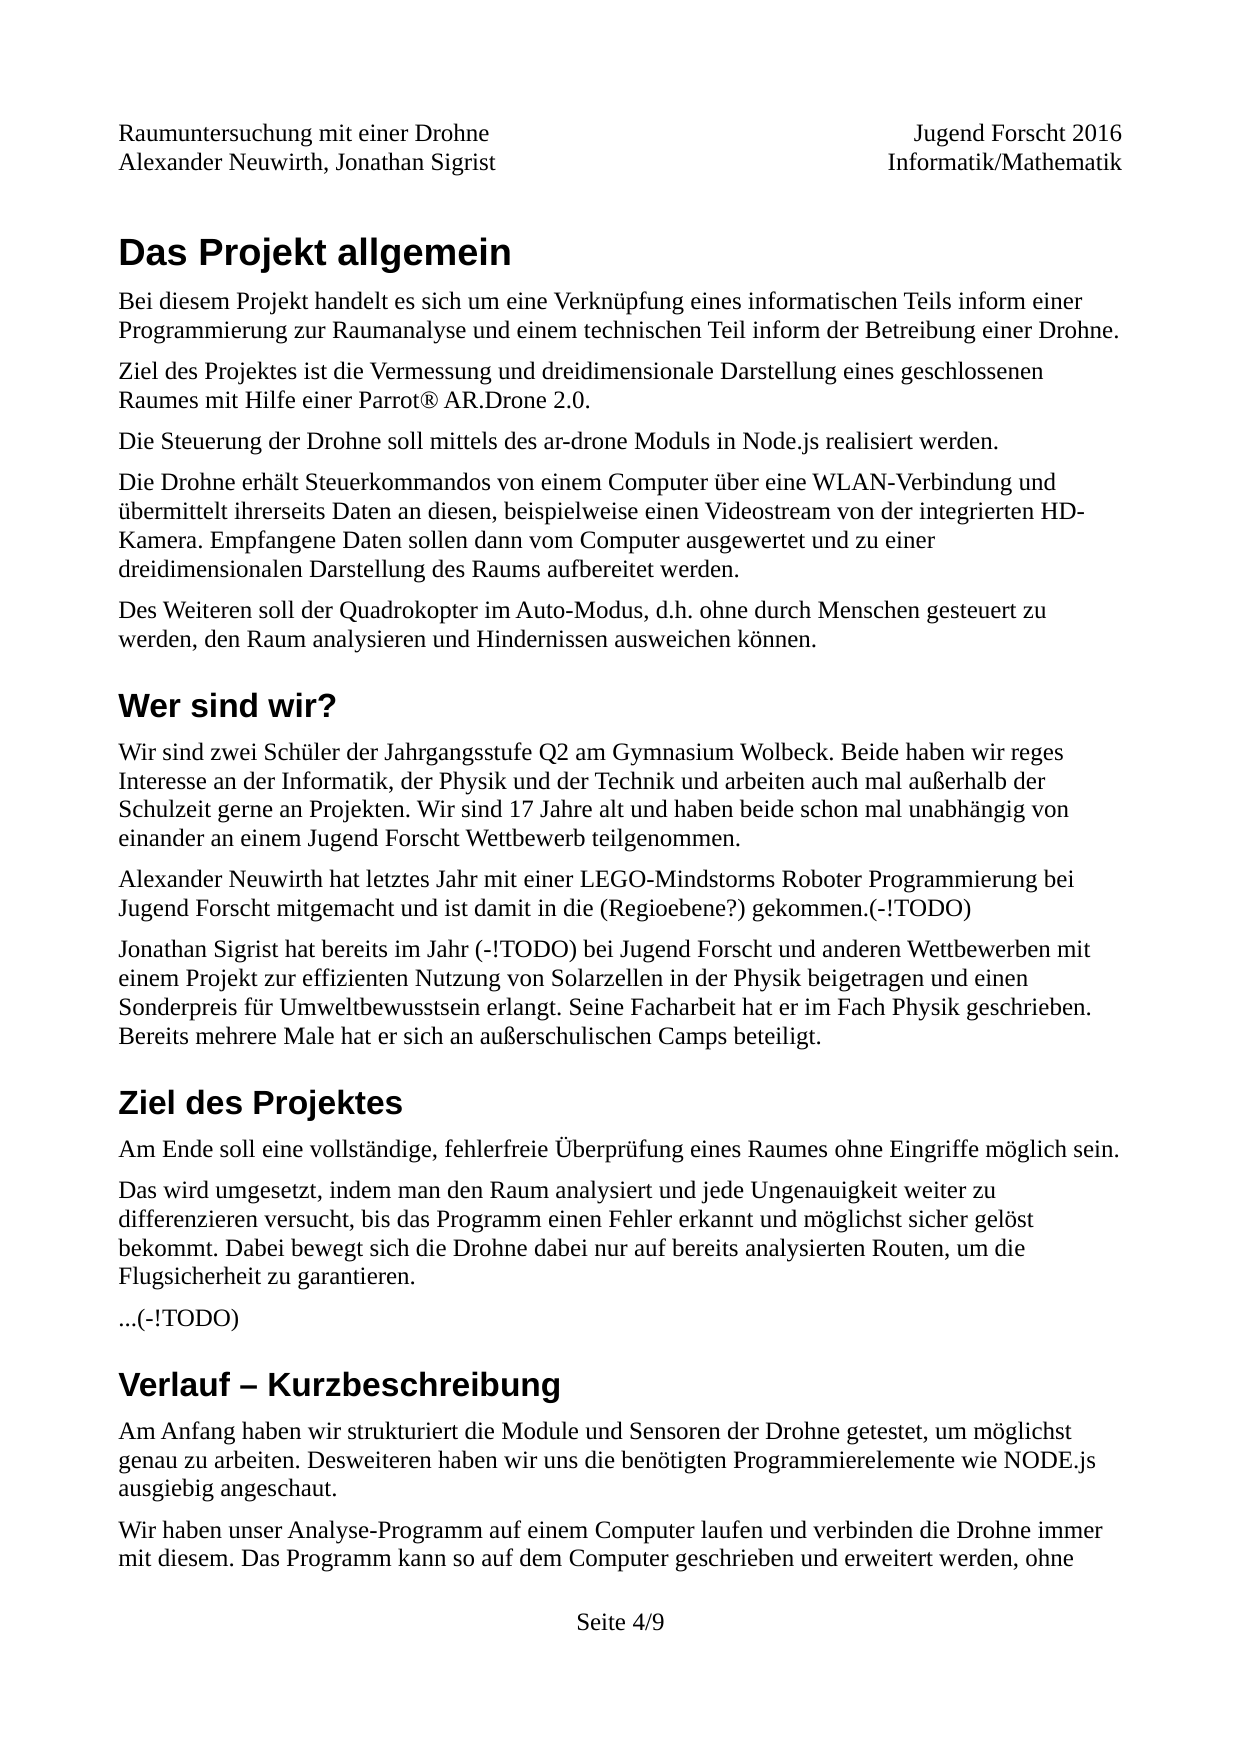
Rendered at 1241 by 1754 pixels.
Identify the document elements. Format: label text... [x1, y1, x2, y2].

subtitle Das Projekt allgemein [118, 230, 1122, 274]
text Am Ende soll eine vollständige, fehlerfreie Überprüfung eines Raumes ohne Eingriffe möglich sein. [118, 1134, 1122, 1163]
text Des Weiteren soll der Quadrokopter im Auto-Modus, d.h. ohne durch Menschen gesteuert zu werden, den Raum analysieren und Hindernissen ausweichen können. [118, 595, 1122, 652]
text Ziel des Projektes ist die Vermessung und dreidimensionale Darstellung eines geschlossenen Raumes mit Hilfe einer Parrot® AR.Drone 2.0. [118, 356, 1122, 414]
text Jonathan Sigrist hat bereits im Jahr (-!TODO) bei Jugend Forscht und anderen Wettbewerben mit einem Projekt zur effizienten Nutzung von Solarzellen in der Physik beigetragen und einen Sonderpreis für Umweltbewusstsein erlangt. Seine Facharbeit hat er im Fach Physik geschrieben. Bereits mehrere Male hat er sich an außerschulischen Camps beteiligt. [118, 934, 1122, 1049]
text Bei diesem Projekt handelt es sich um eine Verknüpfung eines informatischen Teils inform einer Programmierung zur Raumanalyse und einem technischen Teil inform der Betreibung einer Drohne. [118, 286, 1122, 344]
text Am Anfang haben wir strukturiert die Module und Sensoren der Drohne getestet, um möglichst genau zu arbeiten. Desweiteren haben wir uns die benötigten Programmierelemente wie NODE.js ausgiebig angeschaut. [118, 1416, 1122, 1502]
subtitle Wer sind wir? [118, 686, 1122, 724]
text Die Steuerung der Drohne soll mittels des ar-drone Moduls in Node.js realisiert werden. [118, 426, 1122, 455]
text ...(-!TODO) [118, 1303, 1122, 1331]
text Wir haben unser Analyse-Programm auf einem Computer laufen und verbinden die Drohne immer mit diesem. Das Programm kann so auf dem Computer geschrieben und erweitert werden, ohne [118, 1515, 1122, 1572]
text Die Drohne erhält Steuerkommandos von einem Computer über eine WLAN-Verbindung und übermittelt ihrerseits Daten an diesen, beispielweise einen Videostream von der integrierten HD-Kamera. Empfangene Daten sollen dann vom Computer ausgewertet und zu einer dreidimensionalen Darstellung des Raums aufbereitet werden. [118, 467, 1122, 582]
text Wir sind zwei Schüler der Jahrgangsstufe Q2 am Gymnasium Wolbeck. Beide haben wir reges Interesse an der Informatik, der Physik und der Technik und arbeiten auch mal außerhalb der Schulzeit gerne an Projekten. Wir sind 17 Jahre alt und haben beide schon mal unabhängig von einander an einem Jugend Forscht Wettbewerb teilgenommen. [118, 737, 1122, 852]
text Das wird umgesetzt, indem man den Raum analysiert und jede Ungenauigkeit weiter zu differenzieren versucht, bis das Programm einen Fehler erkannt und möglichst sicher gelöst bekommt. Dabei bewegt sich die Drohne dabei nur auf bereits analysierten Routen, um die Flugsicherheit zu garantieren. [118, 1175, 1122, 1290]
subtitle Verlauf – Kurzbeschreibung [118, 1365, 1122, 1403]
subtitle Ziel des Projektes [118, 1083, 1122, 1121]
text Alexander Neuwirth hat letztes Jahr mit einer LEGO-Mindstorms Roboter Programmierung bei Jugend Forscht mitgemacht und ist damit in die (Regioebene?) gekommen.(-!TODO) [118, 864, 1122, 922]
